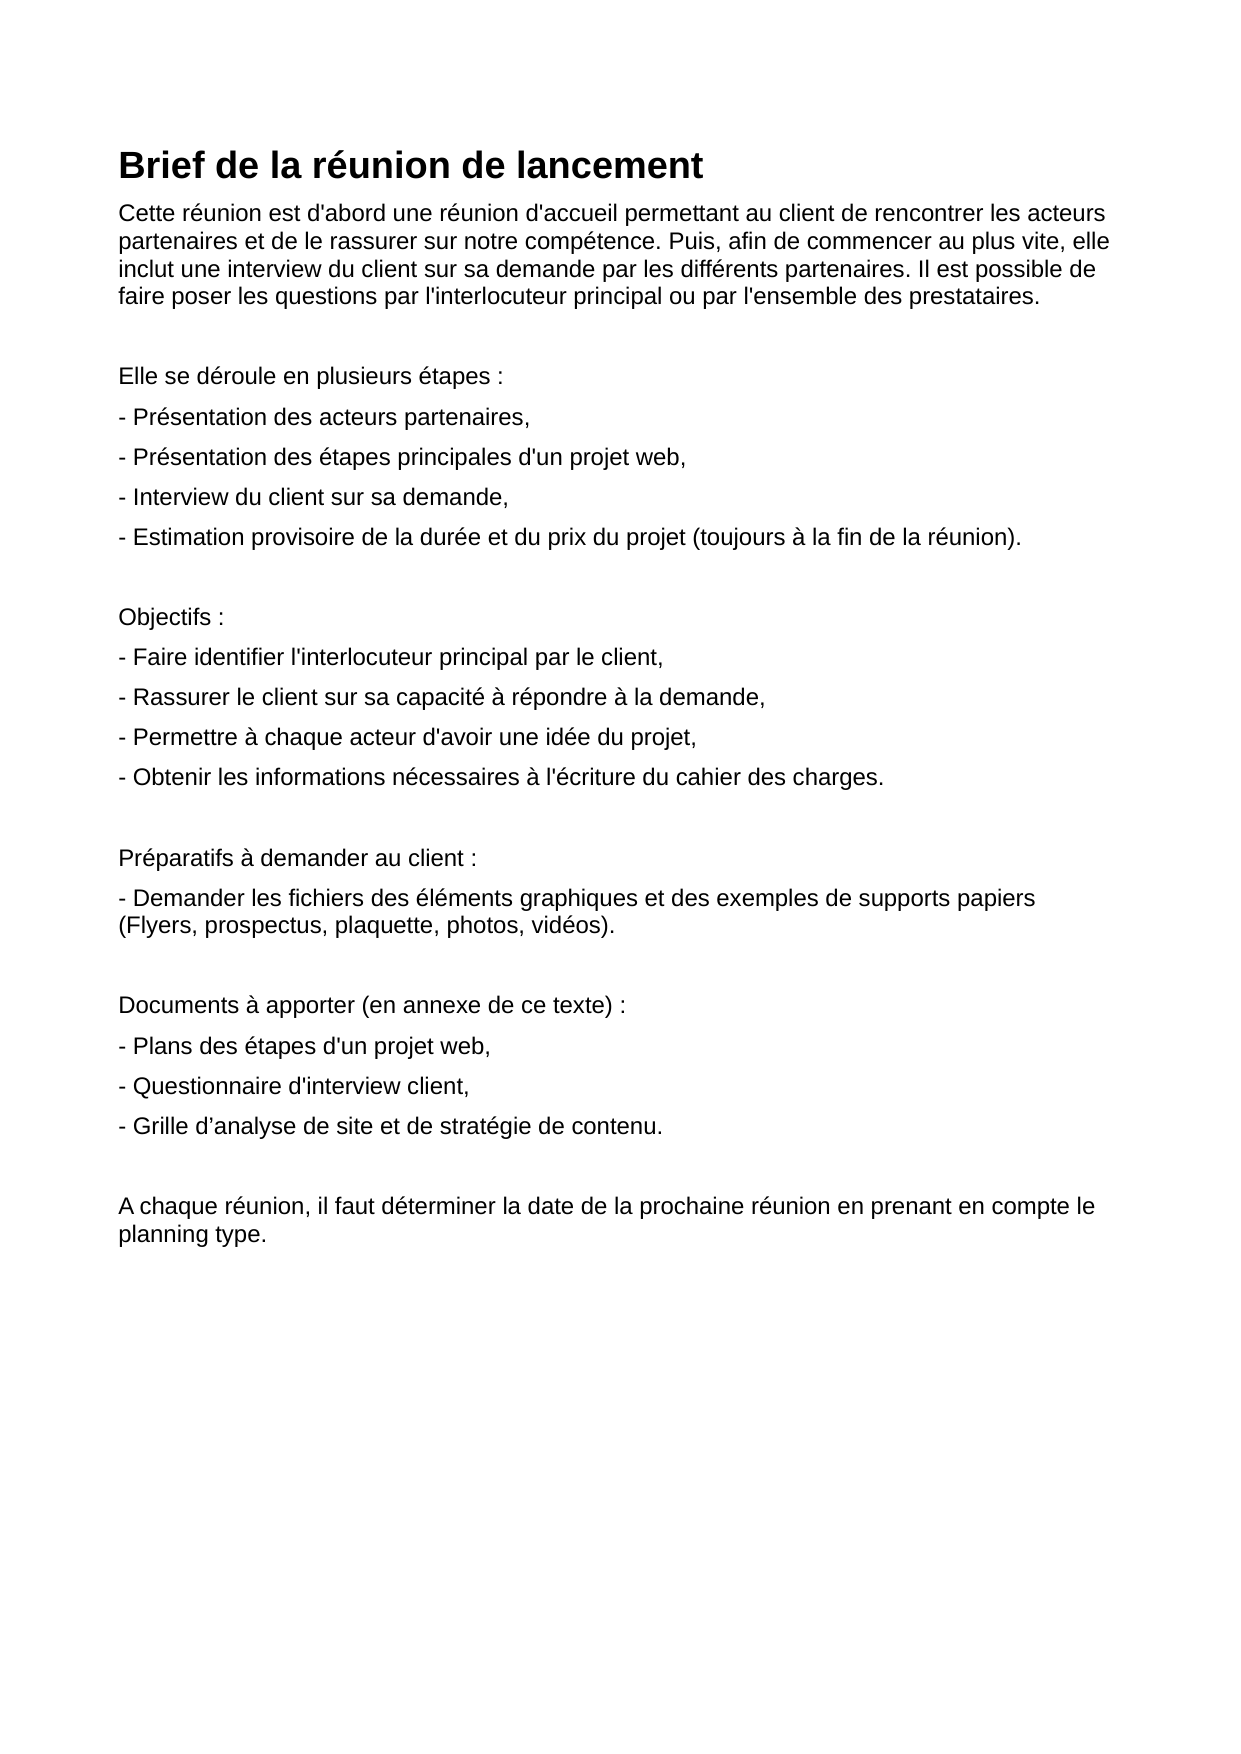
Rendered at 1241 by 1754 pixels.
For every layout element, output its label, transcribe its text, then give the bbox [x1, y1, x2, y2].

text A chaque réunion, il faut déterminer la date de la prochaine réunion en prenant en compte le planning type. [118, 1192, 1122, 1247]
text - Questionnaire d'interview client, [118, 1072, 1122, 1099]
text Elle se déroule en plusieurs étapes : [118, 362, 1122, 390]
text - Présentation des acteurs partenaires, [118, 402, 1122, 430]
text - Interview du client sur sa demande, [118, 483, 1122, 510]
text - Permettre à chaque acteur d'avoir une idée du projet, [118, 723, 1122, 751]
text - Obtenir les informations nécessaires à l'écriture du cahier des charges. [118, 763, 1122, 791]
text - Demander les fichiers des éléments graphiques et des exemples de supports papiers (Flyers, prospectus, plaquette, photos, vidéos). [118, 884, 1122, 939]
text - Rassurer le client sur sa capacité à répondre à la demande, [118, 683, 1122, 711]
text - Plans des étapes d'un projet web, [118, 1032, 1122, 1059]
text - Grille d’analyse de site et de stratégie de contenu. [118, 1112, 1122, 1139]
text Objectifs : [118, 603, 1122, 631]
text - Présentation des étapes principales d'un projet web, [118, 442, 1122, 470]
text Préparatifs à demander au client : [118, 843, 1122, 871]
text - Estimation provisoire de la durée et du prix du projet (toujours à la fin de la réunion). [118, 523, 1122, 550]
text - Faire identifier l'interlocuteur principal par le client, [118, 643, 1122, 671]
subtitle Brief de la réunion de lancement [118, 143, 1122, 187]
text Documents à apporter (en annexe de ce texte) : [118, 991, 1122, 1019]
text Cette réunion est d'abord une réunion d'accueil permettant au client de rencontrer les acteurs partenaires et de le rassurer sur notre compétence. Puis, afin de commencer au plus vite, elle inclut une interview du client sur sa demande par les différents partenaires. Il est possible de faire poser les questions par l'interlocuteur principal ou par l'ensemble des prestataires. [118, 199, 1122, 310]
